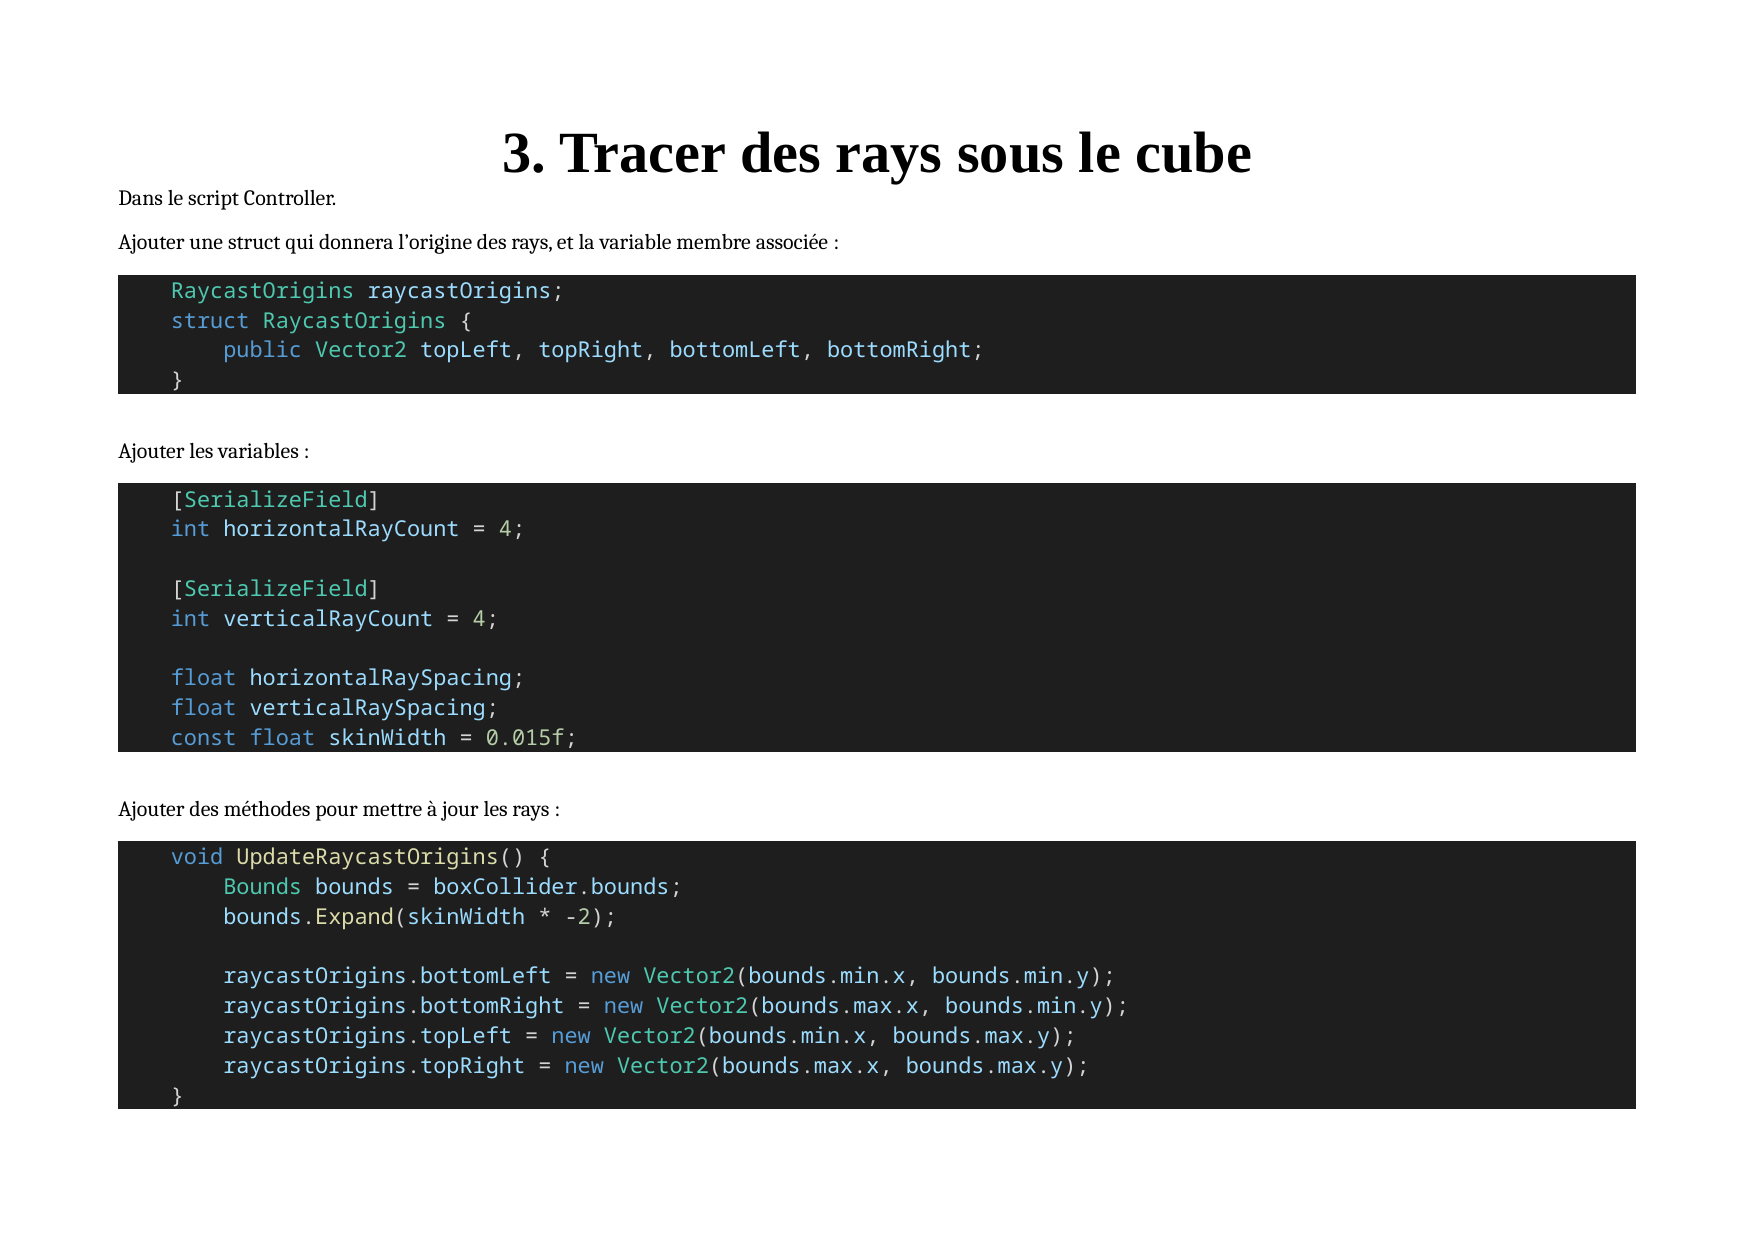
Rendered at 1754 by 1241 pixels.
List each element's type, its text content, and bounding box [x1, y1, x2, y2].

text Ajouter une struct qui donnera l’origine des rays, et la variable membre associée : [118, 230, 1636, 255]
subtitle 3. Tracer des rays sous le cube [118, 118, 1636, 185]
text const float skinWidth = 0.015f; [118, 722, 1636, 752]
text } [118, 1079, 1636, 1109]
text raycastOrigins.topLeft = new Vector2(bounds.min.x, bounds.max.y); [118, 1020, 1636, 1050]
text void UpdateRaycastOrigins() { [118, 841, 1636, 871]
text bounds.Expand(skinWidth * -2); [118, 901, 1636, 931]
text Ajouter les variables : [118, 439, 1636, 464]
text [SerializeField] [118, 483, 1636, 513]
text Dans le script Controller. [118, 185, 1636, 210]
text float verticalRaySpacing; [118, 692, 1636, 722]
text int verticalRayCount = 4; [118, 603, 1636, 632]
text public Vector2 topLeft, topRight, bottomLeft, bottomRight; [118, 334, 1636, 364]
text raycastOrigins.bottomLeft = new Vector2(bounds.min.x, bounds.min.y); [118, 960, 1636, 990]
text RaycastOrigins raycastOrigins; [118, 275, 1636, 304]
text int horizontalRayCount = 4; [118, 513, 1636, 543]
text raycastOrigins.topRight = new Vector2(bounds.max.x, bounds.max.y); [118, 1050, 1636, 1079]
text struct RaycastOrigins { [118, 304, 1636, 334]
text [SerializeField] [118, 573, 1636, 603]
text } [118, 364, 1636, 394]
text Ajouter des méthodes pour mettre à jour les rays : [118, 796, 1636, 822]
text float horizontalRaySpacing; [118, 662, 1636, 692]
text raycastOrigins.bottomRight = new Vector2(bounds.max.x, bounds.min.y); [118, 990, 1636, 1020]
text Bounds bounds = boxCollider.bounds; [118, 871, 1636, 901]
